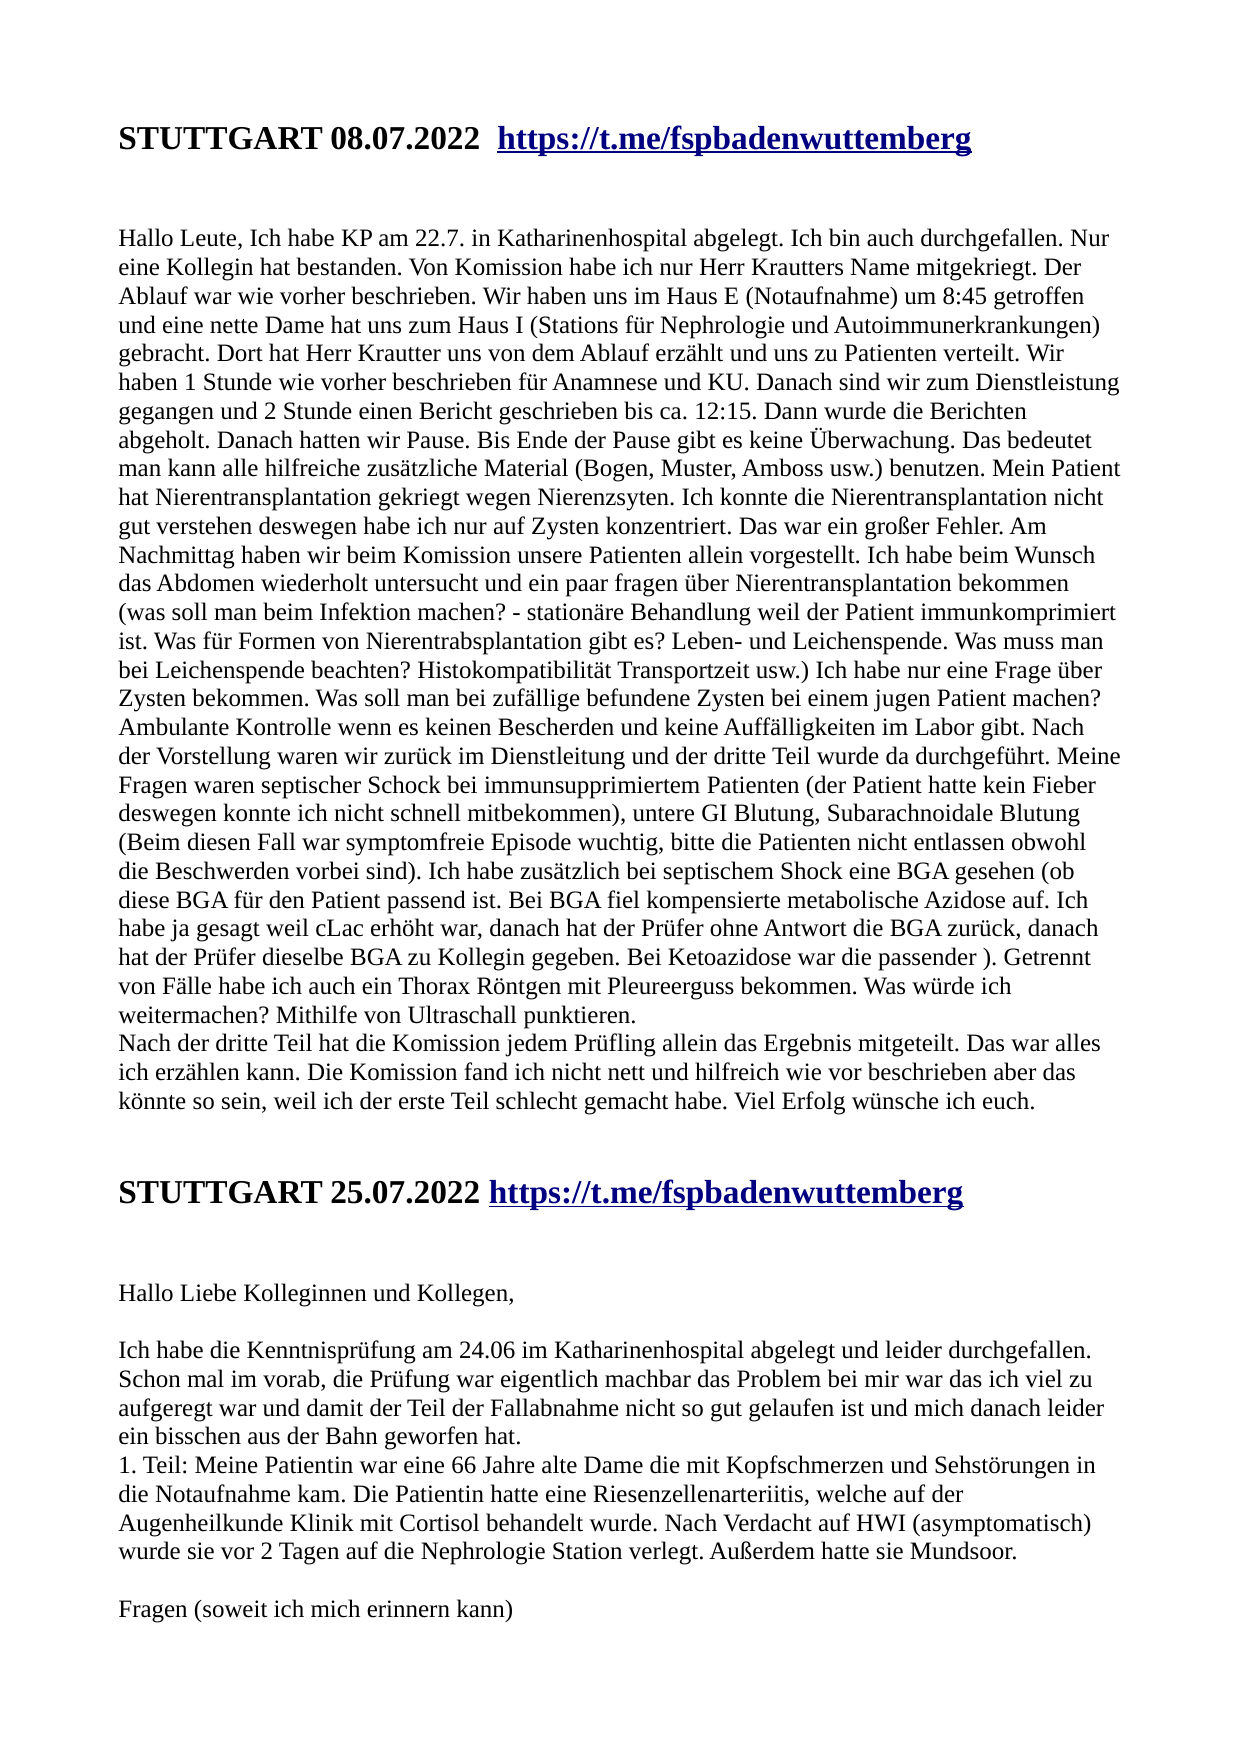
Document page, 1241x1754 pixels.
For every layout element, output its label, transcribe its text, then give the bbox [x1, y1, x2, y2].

text 1. Teil: Meine Patientin war eine 66 Jahre alte Dame die mit Kopfschmerzen und Sehstörungen in die Notaufnahme kam. Die Patientin hatte eine Riesenzellenarteriitis, welche auf der Augenheilkunde Klinik mit Cortisol behandelt wurde. Nach Verdacht auf HWI (asymptomatisch) wurde sie vor 2 Tagen auf die Nephrologie Station verlegt. Außerdem hatte sie Mundsoor. [118, 1450, 1122, 1565]
text STUTTGART 25.07.2022 https://t.me/fspbadenwuttemberg [118, 1172, 1122, 1211]
text Hallo Leute, Ich habe KP am 22.7. in Katharinenhospital abgelegt. Ich bin auch durchgefallen. Nur eine Kollegin hat bestanden. Von Komission habe ich nur Herr Krautters Name mitgekriegt. Der Ablauf war wie vorher beschrieben. Wir haben uns im Haus E (Notaufnahme) um 8:45 getroffen und eine nette Dame hat uns zum Haus I (Stations für Nephrologie und Autoimmunerkrankungen) gebracht. Dort hat Herr Krautter uns von dem Ablauf erzählt und uns zu Patienten verteilt. Wir haben 1 Stunde wie vorher beschrieben für Anamnese und KU. Danach sind wir zum Dienstleistung gegangen und 2 Stunde einen Bericht geschrieben bis ca. 12:15. Dann wurde die Berichten abgeholt. Danach hatten wir Pause. Bis Ende der Pause gibt es keine Überwachung. Das bedeutet man kann alle hilfreiche zusätzliche Material (Bogen, Muster, Amboss usw.) benutzen. Mein Patient hat Nierentransplantation gekriegt wegen Nierenzsyten. Ich konnte die Nierentransplantation nicht gut verstehen deswegen habe ich nur auf Zysten konzentriert. Das war ein großer Fehler. Am Nachmittag haben wir beim Komission unsere Patienten allein vorgestellt. Ich habe beim Wunsch das Abdomen wiederholt untersucht und ein paar fragen über Nierentransplantation bekommen (was soll man beim Infektion machen? - stationäre Behandlung weil der Patient immunkomprimiert ist. Was für Formen von Nierentrabsplantation gibt es? Leben- und Leichenspende. Was muss man bei Leichenspende beachten? Histokompatibilität Transportzeit usw.) Ich habe nur eine Frage über Zysten bekommen. Was soll man bei zufällige befundene Zysten bei einem jugen Patient machen? Ambulante Kontrolle wenn es keinen Bescherden und keine Auffälligkeiten im Labor gibt. Nach der Vorstellung waren wir zurück im Dienstleitung und der dritte Teil wurde da durchgeführt. Meine Fragen waren septischer Schock bei immunsupprimiertem Patienten (der Patient hatte kein Fieber deswegen konnte ich nicht schnell mitbekommen), untere GI Blutung, Subarachnoidale Blutung (Beim diesen Fall war symptomfreie Episode wuchtig, bitte die Patienten nicht entlassen obwohl die Beschwerden vorbei sind). Ich habe zusätzlich bei septischem Shock eine BGA gesehen (ob diese BGA für den Patient passend ist. Bei BGA fiel kompensierte metabolische Azidose auf. Ich habe ja gesagt weil cLac erhöht war, danach hat der Prüfer ohne Antwort die BGA zurück, danach hat der Prüfer dieselbe BGA zu Kollegin gegeben. Bei Ketoazidose war die passender ). Getrennt von Fälle habe ich auch ein Thorax Röntgen mit Pleureerguss bekommen. Was würde ich weitermachen? Mithilfe von Ultraschall punktieren. [118, 223, 1122, 1028]
text STUTTGART 08.07.2022 https://t.me/fspbadenwuttemberg [118, 118, 1122, 156]
text Hallo Liebe Kolleginnen und Kollegen, [118, 1278, 1122, 1306]
text Fragen (soweit ich mich erinnern kann) [118, 1594, 1122, 1623]
text Ich habe die Kenntnisprüfung am 24.06 im Katharinenhospital abgelegt und leider durchgefallen. Schon mal im vorab, die Prüfung war eigentlich machbar das Problem bei mir war das ich viel zu aufgeregt war und damit der Teil der Fallabnahme nicht so gut gelaufen ist und mich danach leider ein bisschen aus der Bahn geworfen hat. [118, 1335, 1122, 1450]
text Nach der dritte Teil hat die Komission jedem Prüfling allein das Ergebnis mitgeteilt. Das war alles ich erzählen kann. Die Komission fand ich nicht nett und hilfreich wie vor beschrieben aber das könnte so sein, weil ich der erste Teil schlecht gemacht habe. Viel Erfolg wünsche ich euch. [118, 1028, 1122, 1115]
